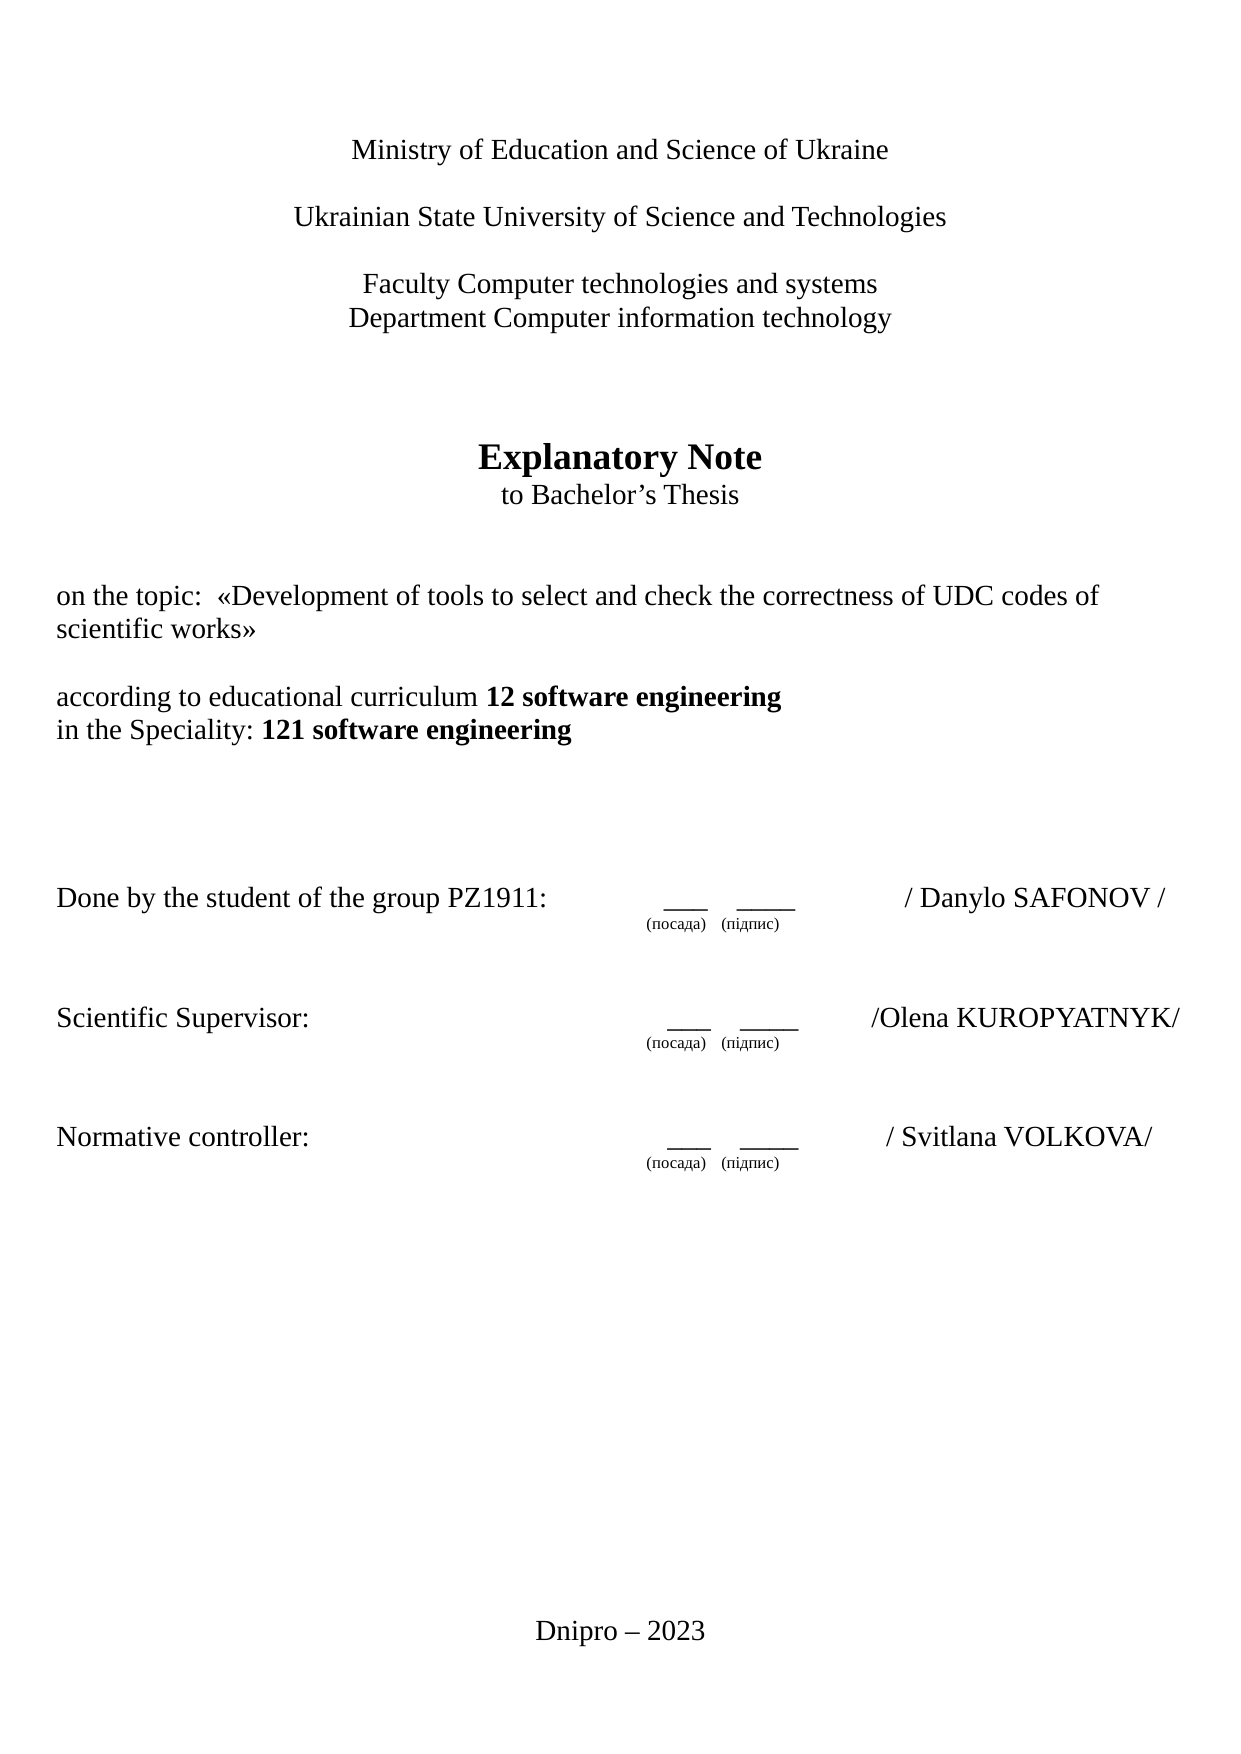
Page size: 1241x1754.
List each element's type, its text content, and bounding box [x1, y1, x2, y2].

text in the Speciality: 121 software engineering [56, 712, 1184, 746]
text according to educational curriculum 12 software engineering [56, 679, 1184, 712]
text (посада) (підпис) [646, 913, 1184, 933]
text Done by the student of the group PZ1911: ___ ____ / Danylo SAFONOV / [56, 880, 1184, 913]
text (посада) (підпис) [646, 1153, 1184, 1172]
text Normative controller: ___ ____ / Svitlana VOLKOVA/ [56, 1119, 1184, 1153]
text on the topic: «Development of tools to select and check the correctness of UDC codes of scientific works» [56, 578, 1184, 645]
text to Bachelor’s Thesis [56, 477, 1184, 511]
text Explanatory Note [56, 434, 1184, 477]
text (посада) (підпис) [646, 1033, 1184, 1052]
text Dnipro – 2023 [56, 1613, 1184, 1647]
text Faculty Computer technologies and systems [56, 267, 1184, 300]
text Scientific Supervisor: ___ ____ /Olena KUROPYATNYK/ [56, 1000, 1184, 1033]
text Department Computer information technology [56, 300, 1184, 334]
text Ministry of Education and Science of Ukraine [56, 132, 1184, 166]
text Ukrainian State University of Science and Technologies [56, 199, 1184, 233]
